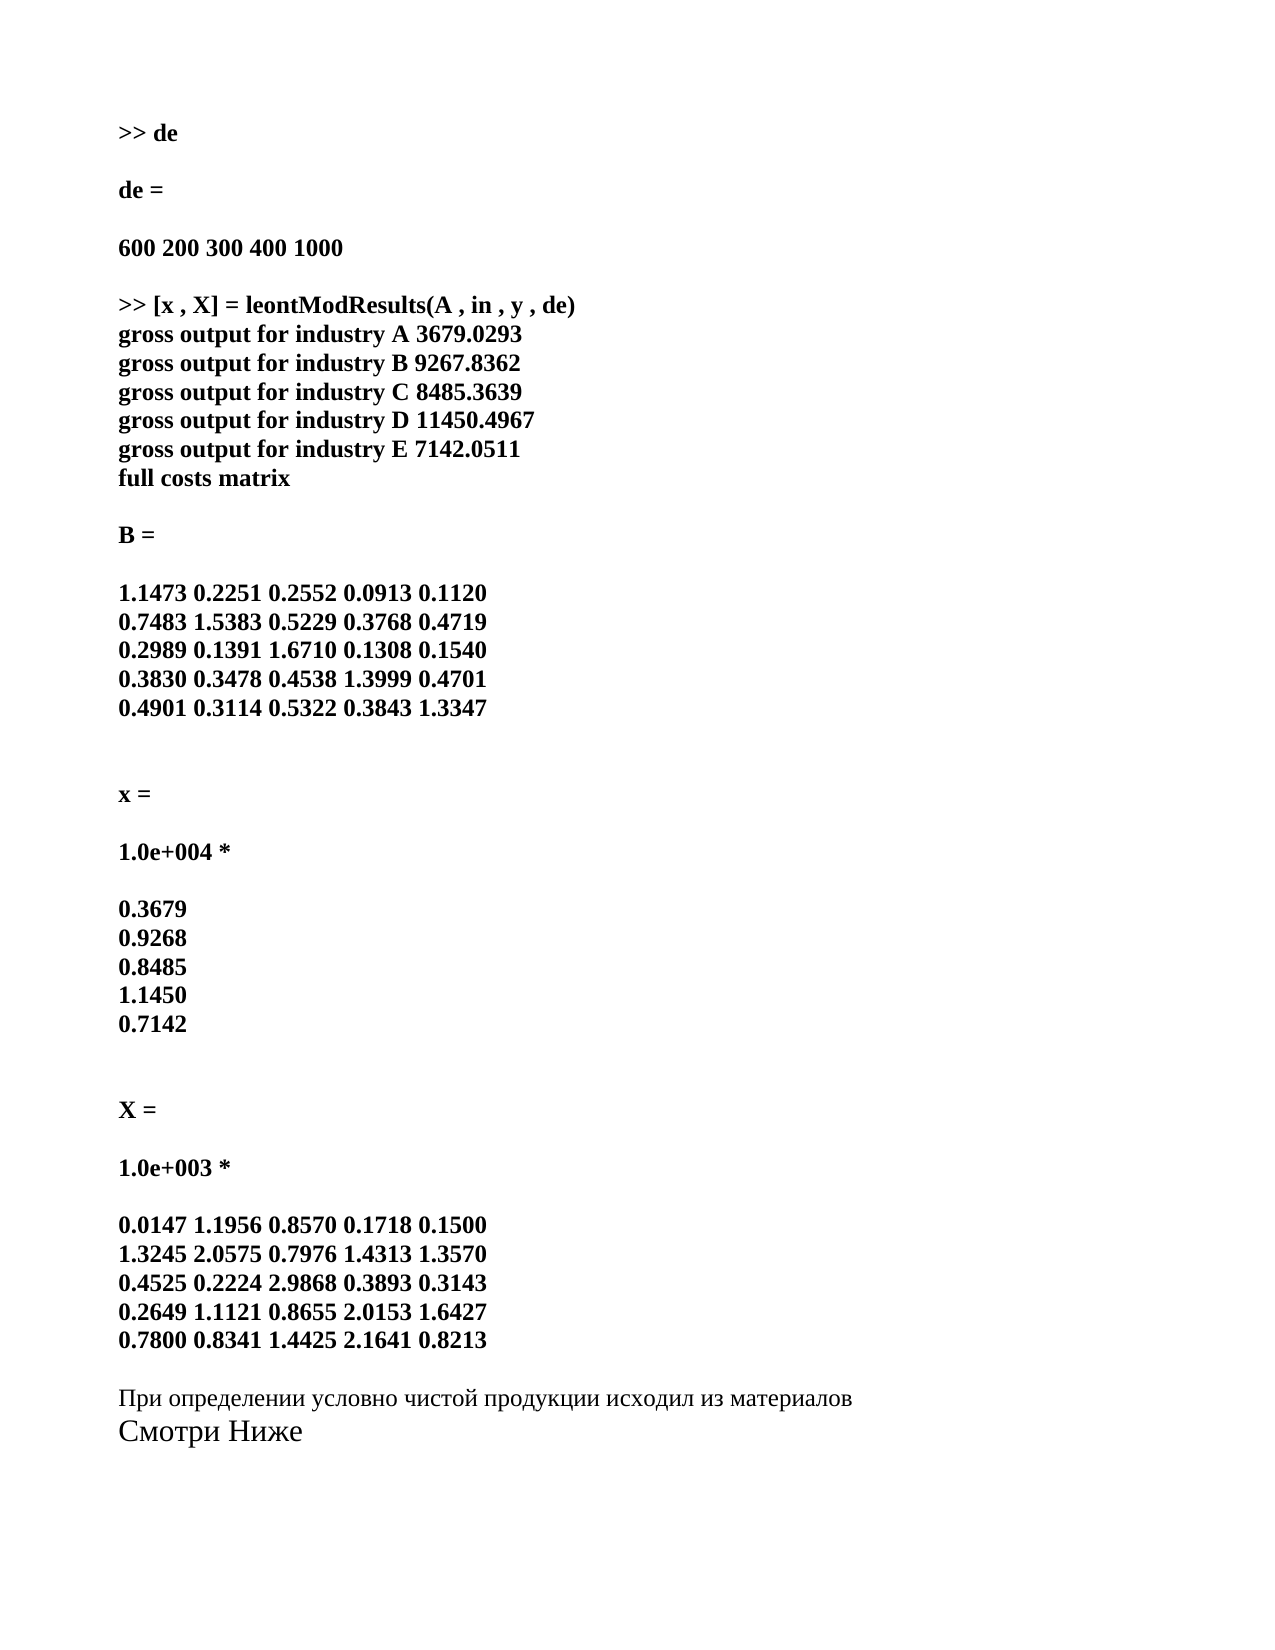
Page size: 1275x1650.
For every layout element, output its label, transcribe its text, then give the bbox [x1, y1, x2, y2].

text X = [118, 1096, 1157, 1124]
text gross output for industry A 3679.0293 [118, 319, 1157, 348]
text 1.1473 0.2251 0.2552 0.0913 0.1120 [118, 578, 1157, 607]
text 0.8485 [118, 952, 1157, 981]
text >> [x , X] = leontModResults(A , in , y , de) [118, 291, 1157, 319]
text 0.3830 0.3478 0.4538 1.3999 0.4701 [118, 664, 1157, 693]
text 0.4901 0.3114 0.5322 0.3843 1.3347 [118, 693, 1157, 722]
text 1.0e+004 * [118, 837, 1157, 866]
text 0.0147 1.1956 0.8570 0.1718 0.1500 [118, 1211, 1157, 1239]
text 600 200 300 400 1000 [118, 233, 1157, 262]
text 0.9268 [118, 923, 1157, 952]
text >> de [118, 118, 1157, 147]
text 1.0e+003 * [118, 1153, 1157, 1182]
text gross output for industry D 11450.4967 [118, 406, 1157, 434]
text B = [118, 521, 1157, 549]
text 0.2989 0.1391 1.6710 0.1308 0.1540 [118, 636, 1157, 664]
text 1.1450 [118, 981, 1157, 1009]
text 0.4525 0.2224 2.9868 0.3893 0.3143 [118, 1268, 1157, 1297]
text 0.7800 0.8341 1.4425 2.1641 0.8213 [118, 1326, 1157, 1354]
text full costs matrix [118, 463, 1157, 492]
text x = [118, 779, 1157, 808]
text Смотри Ниже [118, 1412, 1157, 1448]
text gross output for industry C 8485.3639 [118, 377, 1157, 406]
text 0.7483 1.5383 0.5229 0.3768 0.4719 [118, 607, 1157, 636]
text gross output for industry E 7142.0511 [118, 434, 1157, 463]
text При определении условно чистой продукции исходил из материалов [118, 1383, 1157, 1412]
text 0.3679 [118, 894, 1157, 923]
text gross output for industry B 9267.8362 [118, 348, 1157, 377]
text de = [118, 176, 1157, 204]
text 1.3245 2.0575 0.7976 1.4313 1.3570 [118, 1239, 1157, 1268]
text 0.7142 [118, 1009, 1157, 1038]
text 0.2649 1.1121 0.8655 2.0153 1.6427 [118, 1297, 1157, 1326]
